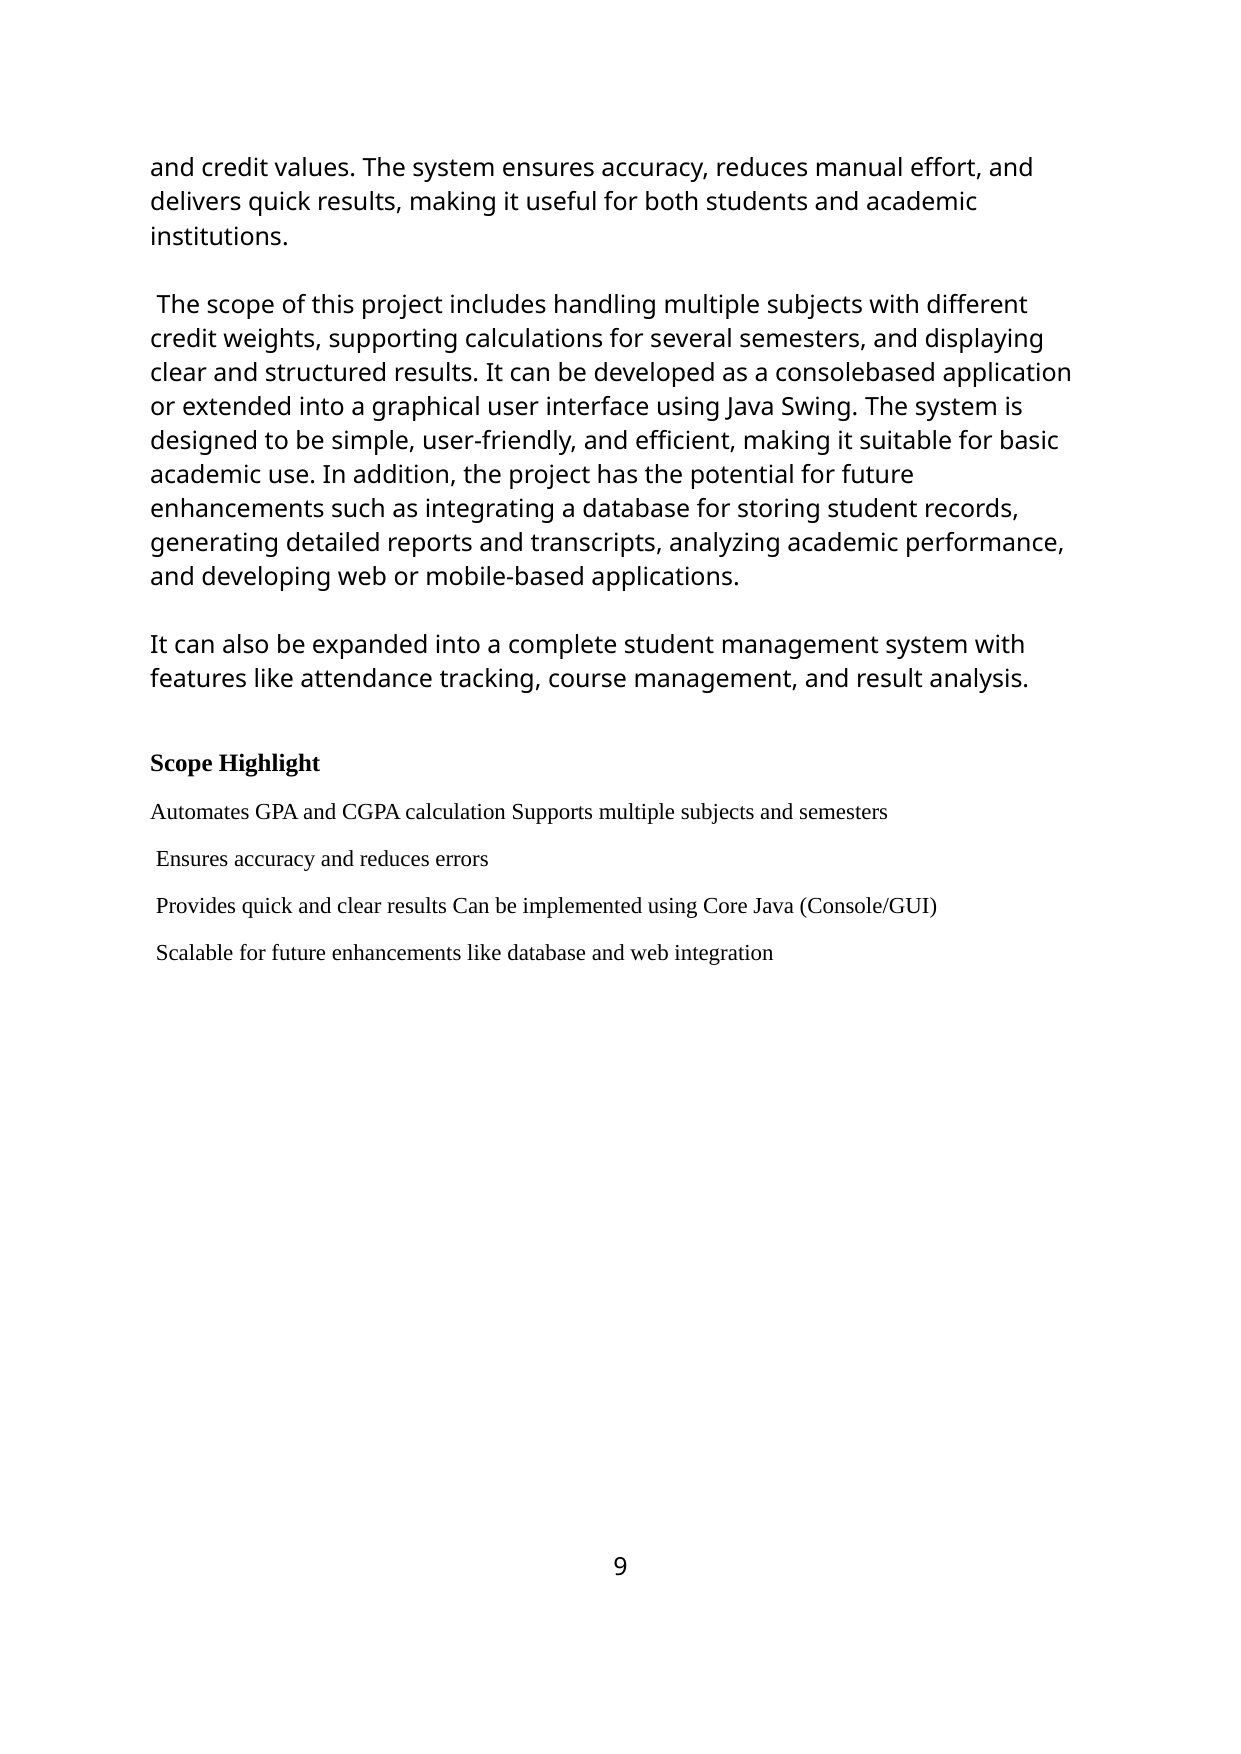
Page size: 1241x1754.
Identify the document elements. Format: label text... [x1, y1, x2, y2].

text Provides quick and clear results Can be implemented using Core Java (Console/GUI) [150, 892, 1090, 918]
text It can also be expanded into a complete student management system with features like attendance tracking, course management, and result analysis. [150, 627, 1090, 695]
text Automates GPA and CGPA calculation Supports multiple subjects and semesters [150, 798, 1090, 824]
text and credit values. The system ensures accuracy, reduces manual effort, and delivers quick results, making it useful for both students and academic institutions. [150, 150, 1090, 252]
text Ensures accuracy and reduces errors [150, 845, 1090, 871]
text The scope of this project includes handling multiple subjects with different credit weights, supporting calculations for several semesters, and displaying clear and structured results. It can be developed as a consolebased application or extended into a graphical user interface using Java Swing. The system is designed to be simple, user-friendly, and efficient, making it suitable for basic academic use. In addition, the project has the potential for future enhancements such as integrating a database for storing student records, generating detailed reports and transcripts, analyzing academic performance, and developing web or mobile-based applications. [150, 286, 1090, 593]
text Scope Highlight [150, 748, 1090, 776]
text Scalable for future enhancements like database and web integration [150, 939, 1090, 966]
